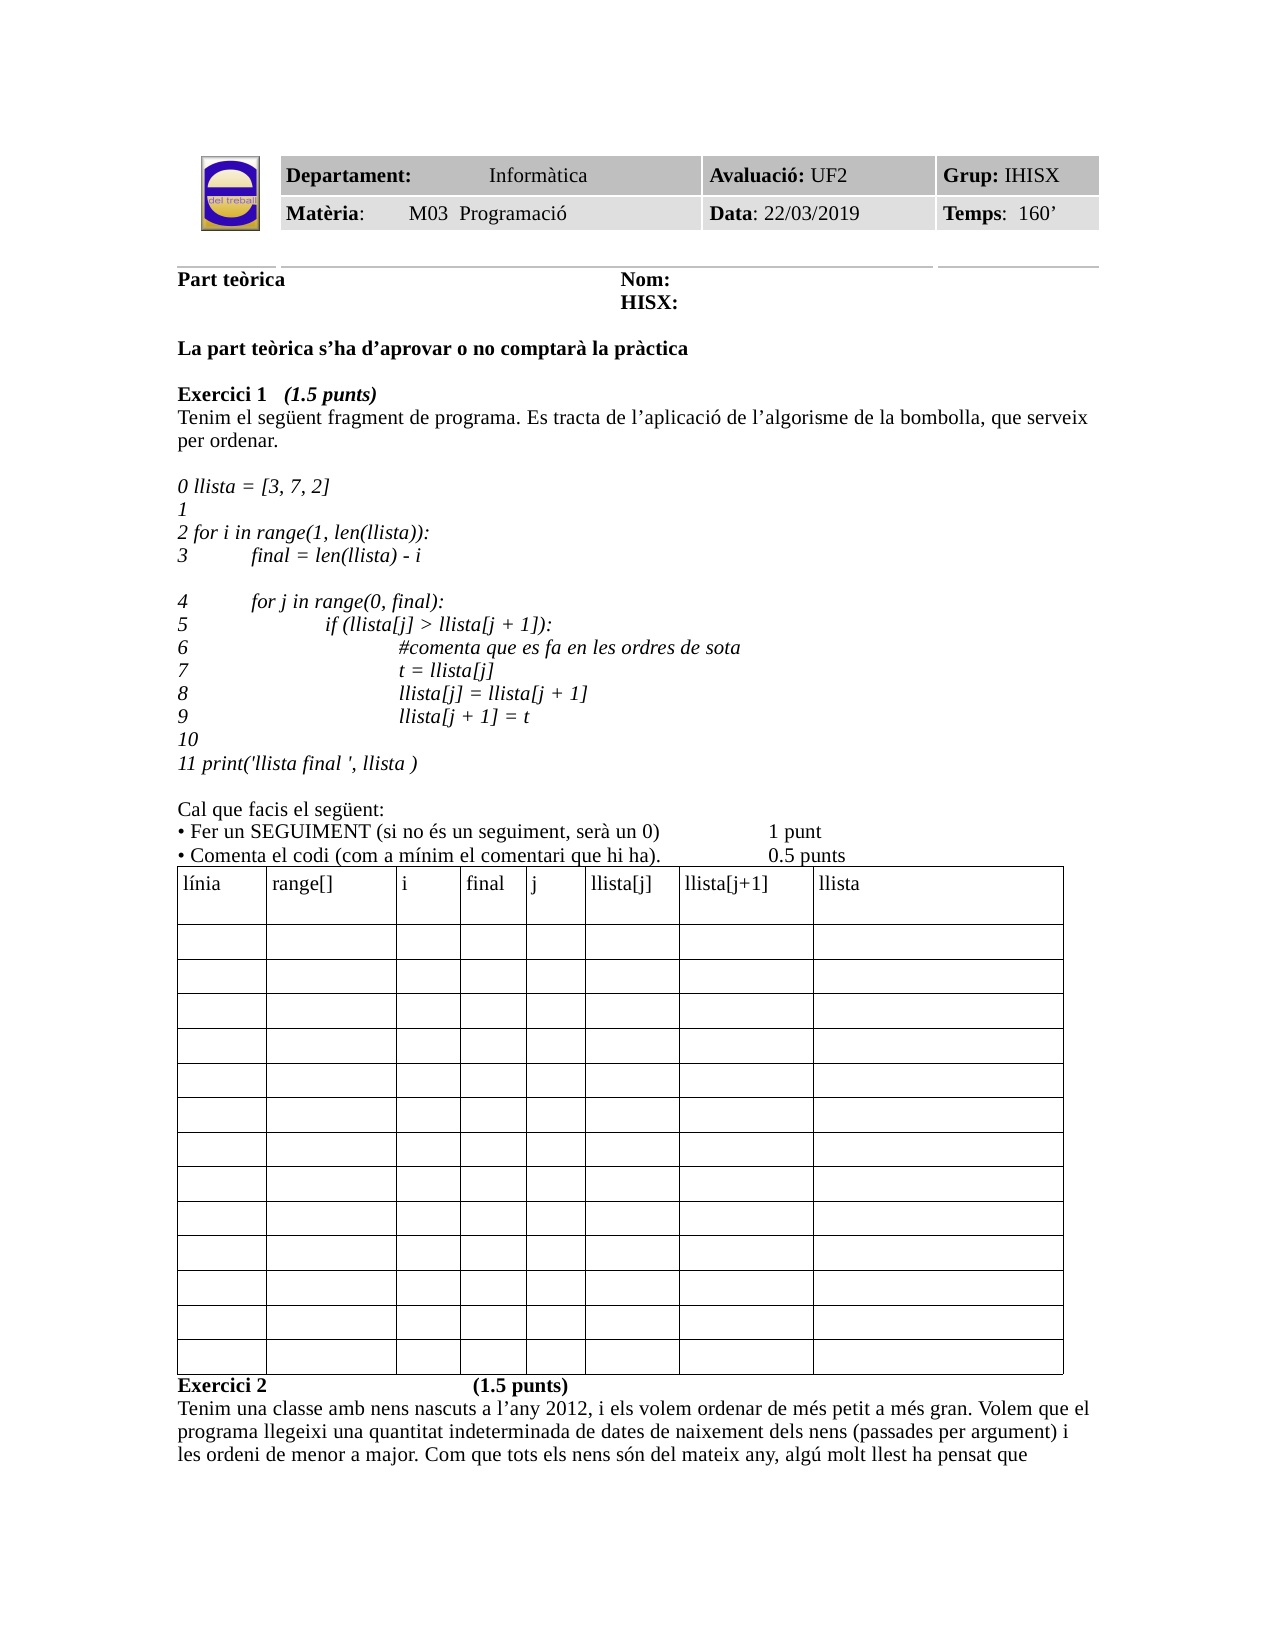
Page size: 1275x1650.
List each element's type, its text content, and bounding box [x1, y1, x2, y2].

table_cell [397, 1340, 460, 1374]
table_cell [586, 1133, 679, 1166]
table_cell [178, 1306, 266, 1339]
table_cell [814, 960, 1063, 993]
table_cell [814, 1340, 1063, 1374]
table_cell [586, 1340, 679, 1374]
text Tenim el següent fragment de programa. Es tracta de l’aplicació de l’algorisme de la bombolla, que serveix per ordenar. [177, 406, 1098, 452]
table_cell [461, 1167, 526, 1201]
text Exercici 1 (1.5 punts) [177, 383, 1098, 406]
table_cell [680, 1236, 813, 1270]
table_cell [586, 1167, 679, 1201]
table_header llista[j+1] [680, 867, 813, 924]
table_cell [680, 1064, 813, 1097]
table_cell [586, 1064, 679, 1097]
table_cell [680, 1340, 813, 1374]
table_cell [586, 994, 679, 1028]
table_cell [267, 1133, 396, 1166]
table_cell [397, 1306, 460, 1339]
table_cell [527, 1167, 585, 1201]
table_cell [680, 1029, 813, 1062]
table_cell [397, 1167, 460, 1201]
table_cell [397, 1064, 460, 1097]
table_cell [461, 1271, 526, 1304]
table_cell [680, 1271, 813, 1304]
table_cell [586, 1029, 679, 1062]
table_cell [814, 1167, 1063, 1201]
table_cell [527, 1236, 585, 1270]
text 5 if (llista[j] > llista[j + 1]): [177, 613, 1098, 636]
table_cell [814, 994, 1063, 1028]
table_cell [461, 1236, 526, 1270]
table_cell [680, 1133, 813, 1166]
table_cell [461, 1340, 526, 1374]
table_cell [267, 1202, 396, 1235]
text 8 llista[j] = llista[j + 1] [177, 682, 1098, 705]
table_cell Grup: IHISX [937, 156, 1099, 195]
table_cell [527, 1133, 585, 1166]
text 1 [177, 498, 1098, 521]
text 9 llista[j + 1] = t [177, 705, 1098, 728]
table_cell [267, 1271, 396, 1304]
table_cell [680, 925, 813, 959]
table_cell [178, 925, 266, 959]
table_header j [527, 867, 585, 924]
table_header línia [178, 867, 266, 924]
picture [201, 156, 260, 231]
table_cell [461, 1202, 526, 1235]
table_cell [814, 1202, 1063, 1235]
table_cell Departament: Informàtica [281, 156, 701, 195]
table_cell [527, 1340, 585, 1374]
table_cell [178, 1202, 266, 1235]
table_cell [397, 1029, 460, 1062]
table_cell [397, 1236, 460, 1270]
table_cell [938, 238, 1099, 266]
table_cell [267, 925, 396, 959]
table_cell [397, 925, 460, 959]
table_cell [527, 1029, 585, 1062]
table_cell [267, 1236, 396, 1270]
table_cell [178, 1098, 266, 1132]
table_header llista[j] [586, 867, 679, 924]
table_header llista [814, 867, 1063, 924]
table_cell [814, 1271, 1063, 1304]
table_header [281, 148, 699, 153]
table_cell [397, 1271, 460, 1304]
table_cell [267, 1098, 396, 1132]
table_cell [397, 960, 460, 993]
table_cell [178, 960, 266, 993]
text 6 #comenta que es fa en les ordres de sota [177, 636, 1098, 659]
table_cell [461, 960, 526, 993]
text 11 print('llista final ', llista ) [177, 751, 1098, 774]
text 3 final = len(llista) - i [177, 544, 1098, 567]
table_cell [527, 1202, 585, 1235]
table_header [938, 148, 1099, 153]
table_cell [814, 1236, 1063, 1270]
text 2 for i in range(1, len(llista)): [177, 521, 1098, 544]
text Cal que facis el següent: [177, 797, 1098, 820]
table_cell [680, 1098, 813, 1132]
table_cell [178, 994, 266, 1028]
table_cell [397, 994, 460, 1028]
table_header [177, 148, 276, 266]
table_cell [680, 1167, 813, 1201]
text La part teòrica s’ha d’aprovar o no comptarà la pràctica [177, 337, 1098, 360]
table_cell [586, 925, 679, 959]
text • Comenta el codi (com a mínim el comentari que hi ha). 0.5 punts [177, 843, 1098, 866]
table_cell Avaluació: UF2 [703, 156, 935, 195]
table_cell [527, 925, 585, 959]
table_cell [178, 1133, 266, 1166]
table_cell [397, 1098, 460, 1132]
table_cell [586, 1202, 679, 1235]
table_cell [178, 1064, 266, 1097]
table_cell [814, 1029, 1063, 1062]
text 4 for j in range(0, final): [177, 590, 1098, 613]
table_cell [267, 1167, 396, 1201]
table_cell [586, 960, 679, 993]
table_cell [814, 1098, 1063, 1132]
text Tenim una classe amb nens nascuts a l’any 2012, i els volem ordenar de més petit a més gran. Volem que el programa llegeixi una quantitat indeterminada de dates de naixement dels nens (passades per argument) i les ordeni de menor a major. Com que tots els nens són del mateix any, algú molt llest ha pensat que [177, 1397, 1098, 1466]
table_cell [178, 1167, 266, 1201]
text Part teòrica Nom: [177, 268, 1098, 291]
text Exercici 2 (1.5 punts) [177, 1374, 1098, 1397]
table_cell Data: 22/03/2019 [703, 197, 935, 230]
table_cell [680, 1306, 813, 1339]
table_cell [461, 1306, 526, 1339]
table_cell [527, 1064, 585, 1097]
table_cell [527, 994, 585, 1028]
table_cell [586, 1236, 679, 1270]
table_cell [267, 1340, 396, 1374]
table_cell [281, 238, 933, 266]
table_cell [397, 1133, 460, 1166]
table_cell [461, 994, 526, 1028]
table_cell [814, 1133, 1063, 1166]
table_cell [267, 960, 396, 993]
table_cell [267, 1064, 396, 1097]
text 10 [177, 728, 1098, 751]
table_cell [586, 1098, 679, 1132]
table_cell Temps: 160’ [937, 197, 1099, 230]
table_header final [461, 867, 526, 924]
table_cell Matèria: M03 Programació [281, 197, 701, 230]
table_cell [680, 1202, 813, 1235]
table_header i [397, 867, 460, 924]
table_cell [461, 1064, 526, 1097]
text 0 llista = [3, 7, 2] [177, 475, 1098, 498]
table_cell [397, 1202, 460, 1235]
table_cell [267, 1029, 396, 1062]
table_cell [267, 994, 396, 1028]
table_cell [461, 1133, 526, 1166]
table_cell [814, 1064, 1063, 1097]
table_cell [527, 1271, 585, 1304]
table_header range[] [267, 867, 396, 924]
table_cell [586, 1306, 679, 1339]
table_cell [527, 1098, 585, 1132]
table_cell [527, 960, 585, 993]
table_cell [814, 925, 1063, 959]
table_cell [178, 1340, 266, 1374]
table_header [705, 148, 933, 153]
table_cell [680, 960, 813, 993]
table_cell [680, 994, 813, 1028]
table_cell [178, 1029, 266, 1062]
text 7 t = llista[j] [177, 659, 1098, 682]
table_cell [814, 1306, 1063, 1339]
table_cell [586, 1271, 679, 1304]
table_cell [267, 1306, 396, 1339]
table_cell [461, 925, 526, 959]
table_cell [461, 1098, 526, 1132]
text • Fer un SEGUIMENT (si no és un seguiment, serà un 0) 1 punt [177, 820, 1098, 843]
table_cell [178, 1271, 266, 1304]
table_cell [527, 1306, 585, 1339]
table_cell [461, 1029, 526, 1062]
text HISX: [177, 291, 1098, 314]
table_cell [178, 1236, 266, 1270]
